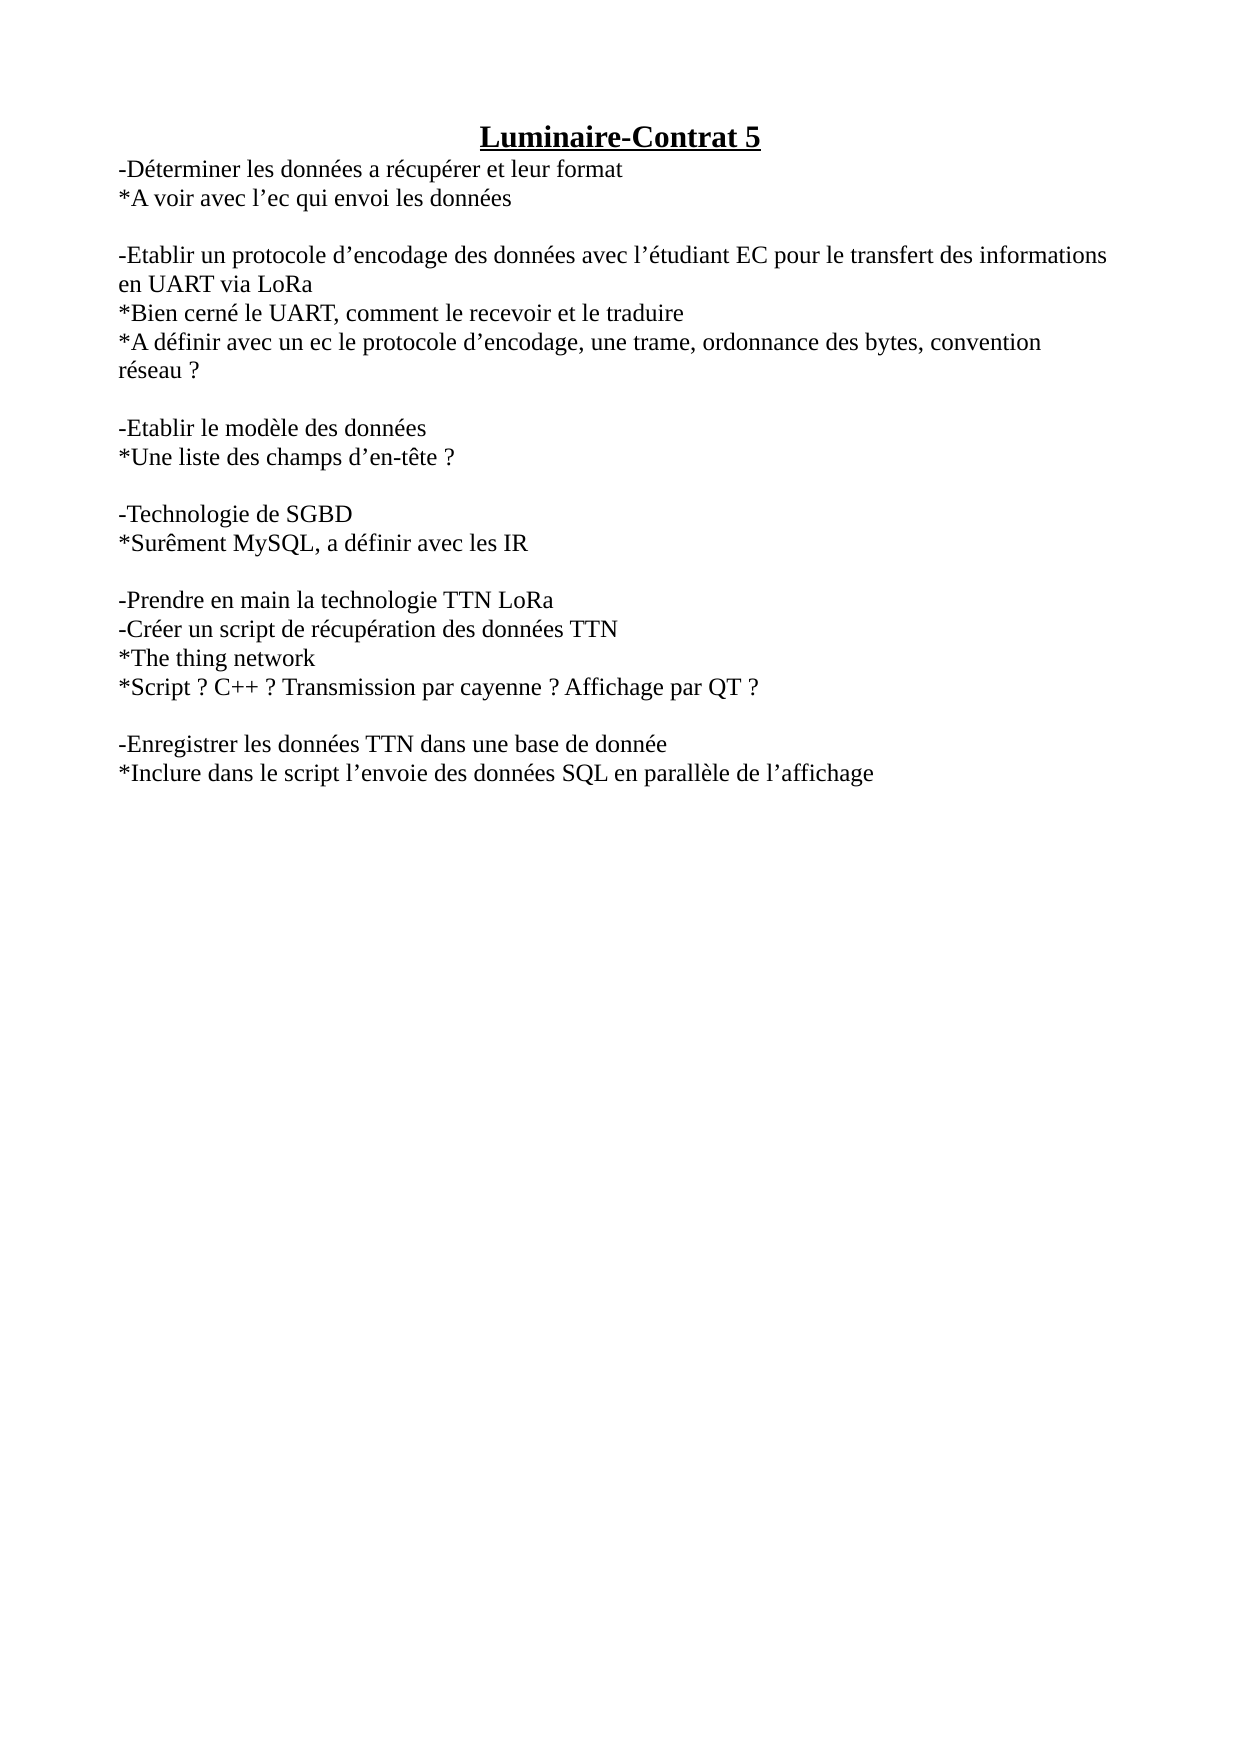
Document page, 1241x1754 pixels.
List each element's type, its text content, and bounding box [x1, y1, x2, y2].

text -Créer un script de récupération des données TTN [118, 614, 1122, 643]
text *A voir avec l’ec qui envoi les données [118, 183, 1122, 212]
text -Technologie de SGBD [118, 499, 1122, 528]
text -Enregistrer les données TTN dans une base de donnée [118, 729, 1122, 758]
text *The thing network [118, 643, 1122, 672]
text *Bien cerné le UART, comment le recevoir et le traduire [118, 298, 1122, 327]
text *Une liste des champs d’en-tête ? [118, 442, 1122, 470]
text -Etablir un protocole d’encodage des données avec l’étudiant EC pour le transfert des informations en UART via LoRa [118, 240, 1122, 298]
text *Inclure dans le script l’envoie des données SQL en parallèle de l’affichage [118, 758, 1122, 787]
text *A définir avec un ec le protocole d’encodage, une trame, ordonnance des bytes, convention réseau ? [118, 327, 1122, 384]
text Luminaire-Contrat 5 [118, 118, 1122, 154]
text *Script ? C++ ? Transmission par cayenne ? Affichage par QT ? [118, 672, 1122, 700]
text -Prendre en main la technologie TTN LoRa [118, 585, 1122, 614]
text -Déterminer les données a récupérer et leur format [118, 154, 1122, 183]
text -Etablir le modèle des données [118, 413, 1122, 442]
text *Surêment MySQL, a définir avec les IR [118, 528, 1122, 557]
